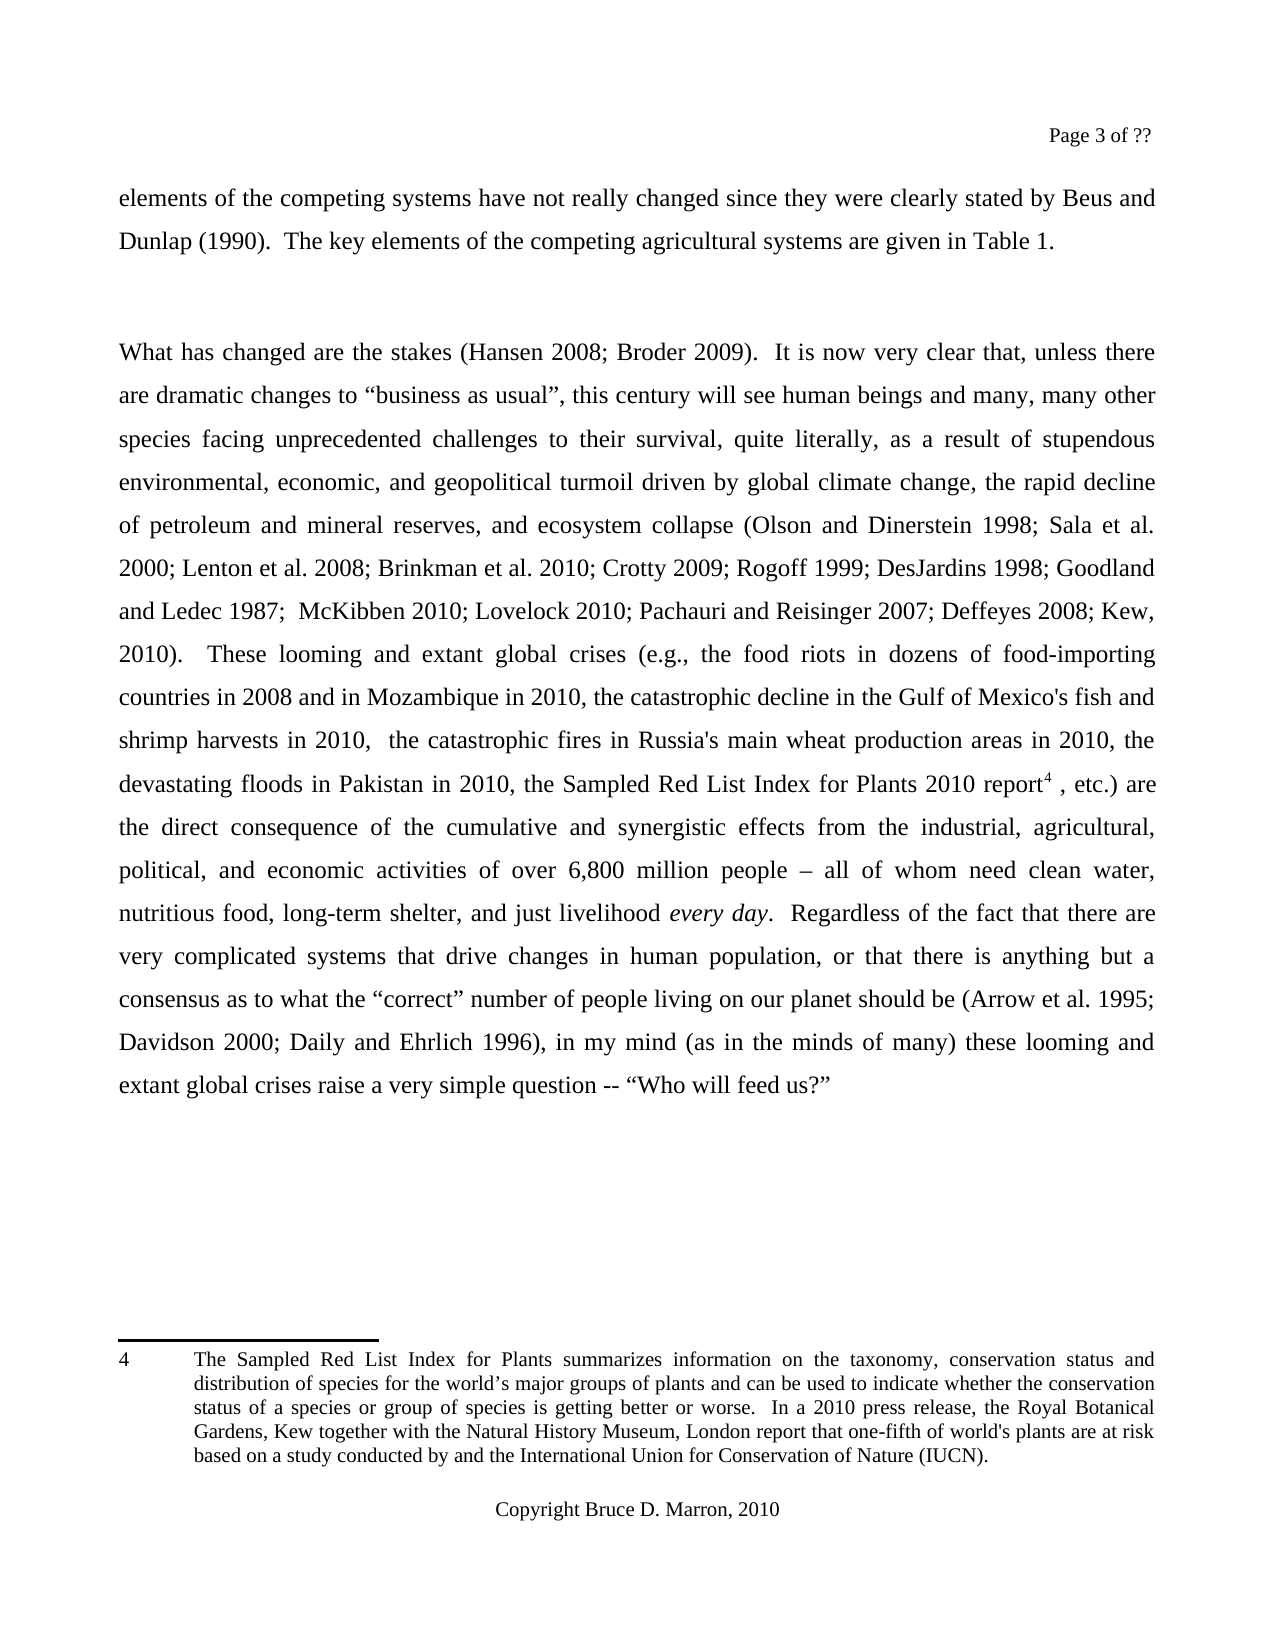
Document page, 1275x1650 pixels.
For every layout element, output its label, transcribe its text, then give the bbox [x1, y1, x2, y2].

text Today, the term “modern agriculture” applies equally to two, very different and completely divergent agricultural systems each of which has its own set of organizing principles, ethical doctrines, staunchly defended paradigms, and professional practices. Both of these modern agricultural systems, which were born in the middle half of the 20th century shortly after the Second World War (the postwar period), share as their common ancestor the traditional agriculture system(s) practiced by people world-wide over the millennia. The 1950s and 1960s saw strong social, political, economic, scientific, and environmental pressures brought to bear on the traditional agricultural system(s). Under this stress, the traditional agricultural system(s) ruptured birthing two, new systems. For the first of these new systems of modern agriculture I will use the term agribusiness. For the second, I will use the term agroecology (or agroecología in Mexico and Latin America.) Since their inception, proponents of agribusiness (“conventional” agriculture) and proponents of agroecology (“alternative” agriculture) have debated the merits of their respective systems – a conflict that has been strongly polarized since at least the 1980s (the Earl Butz vs. Wendell Berry debate) with antithetical views derived from fundamentally divergent paradigms (Beus and Dunlap 1990). Although the professional practices of the two agricultural systems continue to evolve with agribusiness proclaiming the dawn of “precision agriculture” and agroecology promoting “permaculture design” and “urban agriculture,” the key elements of the competing systems have not really changed since they were clearly stated by Beus and Dunlap (1990). The key elements of the competing agricultural systems are given in Table 1. [118, 183, 1156, 255]
text What has changed are the stakes (Hansen 2008; Broder 2009). It is now very clear that, unless there are dramatic changes to “business as usual”, this century will see human beings and many, many other species facing unprecedented challenges to their survival, quite literally, as a result of stupendous environmental, economic, and geopolitical turmoil driven by global climate change, the rapid decline of petroleum and mineral reserves, and ecosystem collapse (Olson and Dinerstein 1998; Sala et al. 2000; Lenton et al. 2008; Brinkman et al. 2010; Crotty 2009; Rogoff 1999; DesJardins 1998; Goodland and Ledec 1987; McKibben 2010; Lovelock 2010; Pachauri and Reisinger 2007; Deffeyes 2008; Kew, 2010). These looming and extant global crises (e.g., the food riots in dozens of food-importing countries in 2008 and in Mozambique in 2010, the catastrophic decline in the Gulf of Mexico's fish and shrimp harvests in 2010, the catastrophic fires in Russia's main wheat production areas in 2010, the devastating floods in Pakistan in 2010, the Sampled Red List Index for Plants 2010 report , etc.) are the direct consequence of the cumulative and synergistic effects from the industrial, agricultural, political, and economic activities of over 6,800 million people – all of whom need clean water, nutritious food, long-term shelter, and just livelihood every day. Regardless of the fact that there are very complicated systems that drive changes in human population, or that there is anything but a consensus as to what the “correct” number of people living on our planet should be (Arrow et al. 1995; Davidson 2000; Daily and Ehrlich 1996), in my mind (as in the minds of many) these looming and extant global crises raise a very simple question -- “Who will feed us?” [118, 337, 1156, 1099]
text The Sampled Red List Index for Plants summarizes information on the taxonomy, conservation status and distribution of species for the world’s major groups of plants and can be used to indicate whether the conservation status of a species or group of species is getting better or worse. In a 2010 press release, the Royal Botanical Gardens, Kew together with the Natural History Museum, London report that one-fifth of world's plants are at risk based on a study conducted by and the International Union for Conservation of Nature (IUCN). [118, 1347, 1156, 1467]
